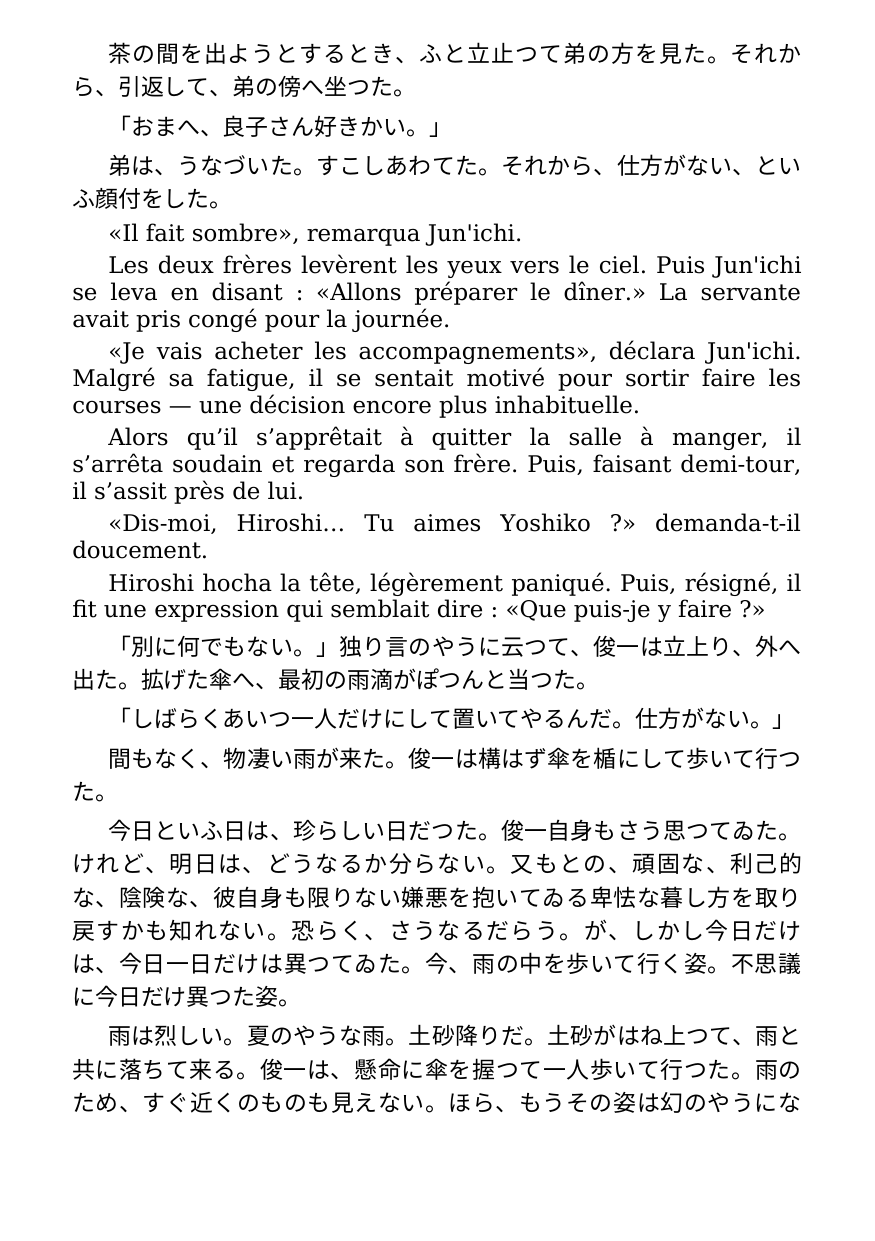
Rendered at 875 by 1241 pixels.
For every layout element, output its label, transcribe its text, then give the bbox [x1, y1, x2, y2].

text 間もなく、物凄い雨が来た。俊一は構はず傘を楯にして歩いて行つた。 [72, 741, 802, 807]
text Les deux frères levèrent les yeux vers le ciel. Puis Jun'ichi se leva en disant : «Allons préparer le dîner.» La servante avait pris congé pour la journée. [72, 253, 802, 333]
text Hiroshi hocha la tête, légèrement paniqué. Puis, résigné, il fit une expression qui semblait dire : «Que puis-je y faire ?» [72, 570, 802, 623]
text «Il fait sombre», remarqua Jun'ichi. [72, 220, 802, 247]
text 茶の間を出ようとするとき、ふと立止つて弟の方を見た。それから、引返して、弟の傍へ坐つた。 [72, 36, 802, 102]
text 「別に何でもない。」独り言のやうに云つて、俊一は立上り、外へ出た。拡げた傘へ、最初の雨滴がぽつんと当つた。 [72, 629, 802, 695]
text 雨は烈しい。夏のやうな雨。土砂降りだ。土砂がはね上つて、雨と共に落ちて来る。俊一は、懸命に傘を握つて一人歩いて行つた。雨のため、すぐ近くのものも見えない。ほら、もうその姿は幻のやうにな [72, 1018, 802, 1118]
text Alors qu’il s’apprêtait à quitter la salle à manger, il s’arrêta soudain et regarda son frère. Puis, faisant demi-tour, il s’assit près de lui. [72, 424, 802, 504]
text «Je vais acheter les accompagnements», déclara Jun'ichi. Malgré sa fatigue, il se sentait motivé pour sortir faire les courses — une décision encore plus inhabituelle. [72, 338, 802, 418]
text 今日といふ日は、珍らしい日だつた。俊一自身もさう思つてゐた。けれど、明日は、どうなるか分らない。又もとの、頑固な、利己的な、陰険な、彼自身も限りない嫌悪を抱いてゐる卑怯な暮し方を取り戻すかも知れない。恐らく、さうなるだらう。が、しかし今日だけは、今日一日だけは異つてゐた。今、雨の中を歩いて行く姿。不思議に今日だけ異つた姿。 [72, 813, 802, 1012]
text 「おまへ、良子さん好きかい。」 [72, 108, 802, 142]
text 弟は、うなづいた。すこしあわてた。それから、仕方がない、といふ顔付をした。 [72, 148, 802, 214]
text «Dis-moi, Hiroshi… Tu aimes Yoshiko ?» demanda-t-il doucement. [72, 510, 802, 564]
text 「しばらくあいつ一人だけにして置いてやるんだ。仕方がない。」 [72, 701, 802, 734]
